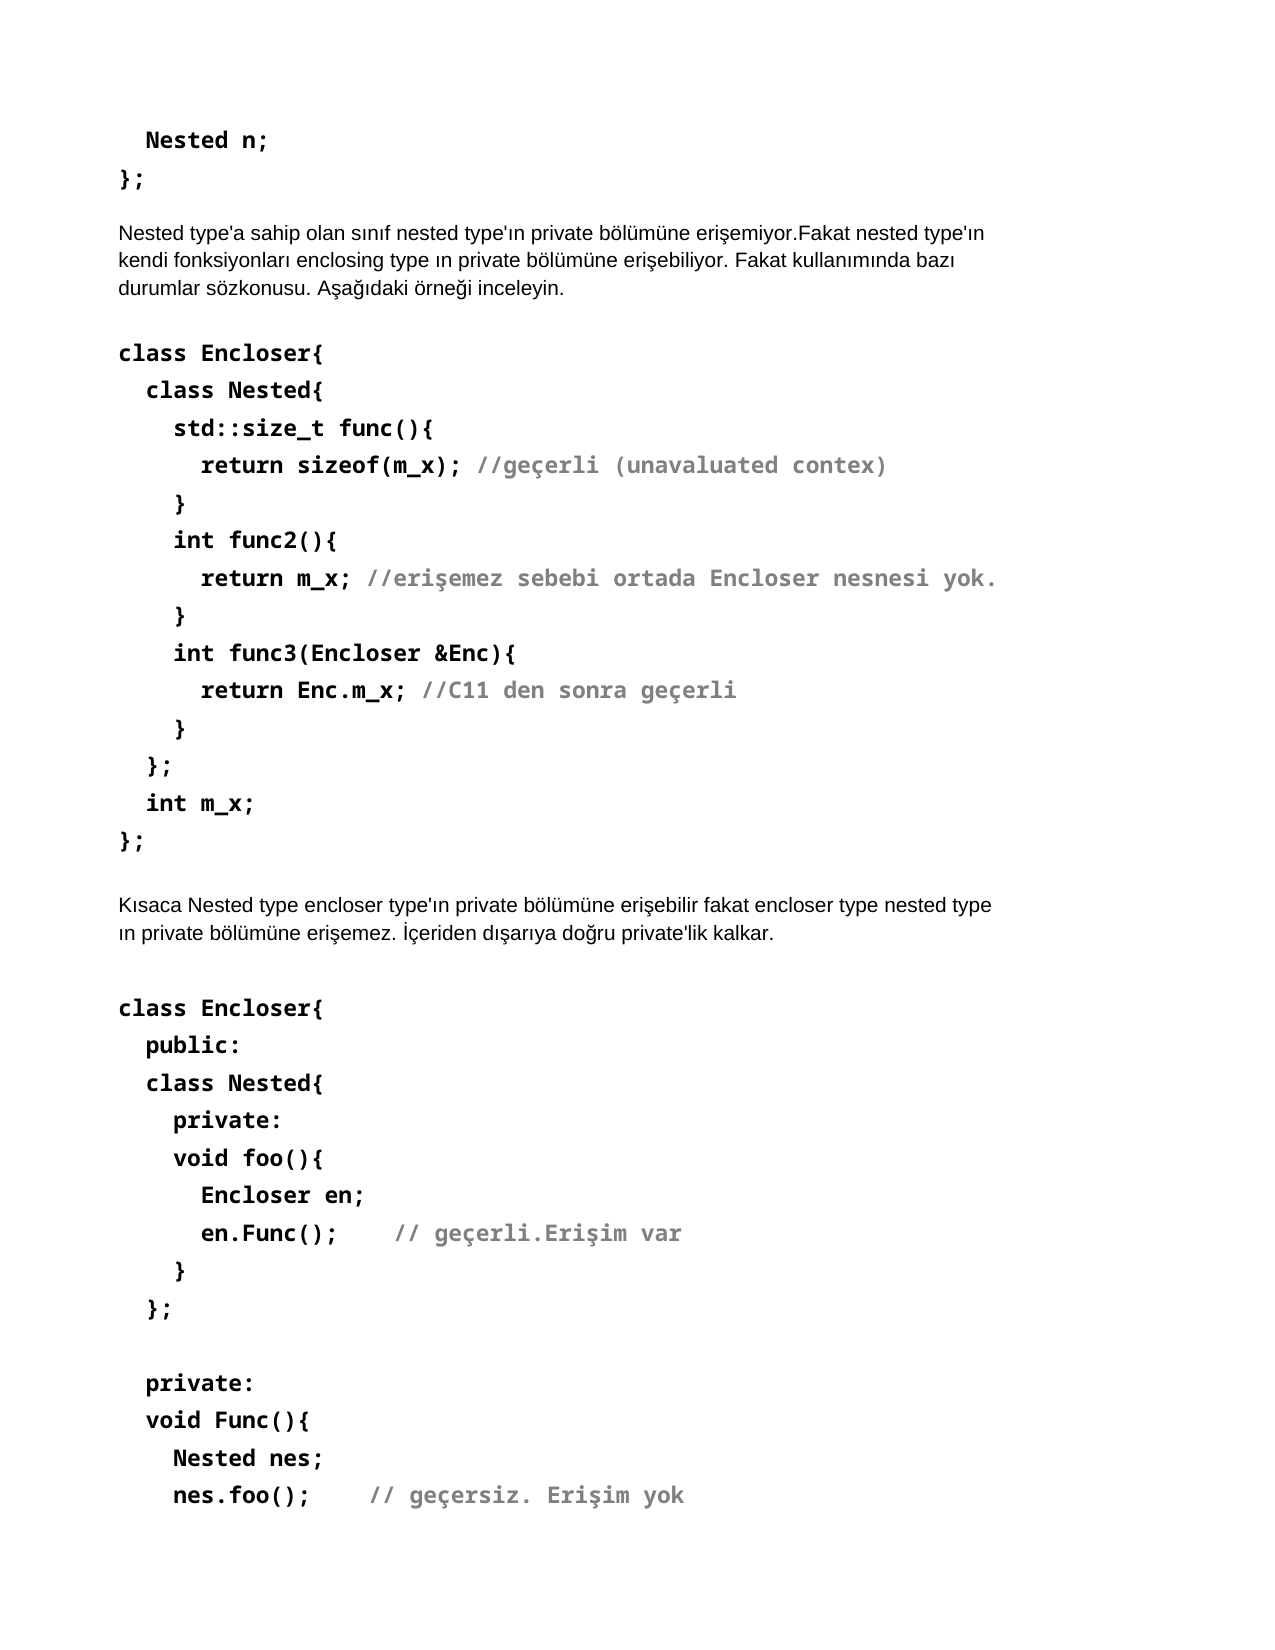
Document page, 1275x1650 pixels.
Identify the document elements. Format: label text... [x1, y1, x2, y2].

text Encloser en; [118, 1173, 1157, 1211]
text class Encloser{ [118, 331, 1157, 368]
text }; [118, 156, 1157, 193]
text Nested n; [118, 118, 1157, 156]
text class Encloser{ [118, 986, 1157, 1023]
text }; [118, 743, 1157, 781]
text kendi fonksiyonları enclosing type ın private bölümüne erişebiliyor. Fakat kullanımında bazı [118, 248, 1157, 272]
text class Nested{ [118, 368, 1157, 406]
text int func3(Encloser &Enc){ [118, 631, 1157, 668]
text return sizeof(m_x); //geçerli (unavaluated contex) [118, 443, 1157, 481]
text return m_x; //erişemez sebebi ortada Encloser nesnesi yok. [118, 556, 1157, 593]
text } [118, 1248, 1157, 1286]
text durumlar sözkonusu. Aşağıdaki örneği inceleyin. [118, 276, 1157, 299]
text }; [118, 1286, 1157, 1323]
text int m_x; [118, 781, 1157, 818]
text Nested type'a sahip olan sınıf nested type'ın private bölümüne erişemiyor.Fakat nested type'ın [118, 221, 1157, 244]
text class Nested{ [118, 1061, 1157, 1098]
text private: [118, 1361, 1157, 1398]
text Nested nes; [118, 1436, 1157, 1473]
text Kısaca Nested type encloser type'ın private bölümüne erişebilir fakat encloser type nested type [118, 893, 1157, 917]
text }; [118, 818, 1157, 856]
text en.Func(); // geçerli.Erişim var [118, 1211, 1157, 1248]
text public: [118, 1023, 1157, 1061]
text private: [118, 1098, 1157, 1136]
text int func2(){ [118, 518, 1157, 556]
text nes.foo(); // geçersiz. Erişim yok [118, 1473, 1157, 1511]
text return Enc.m_x; //C11 den sonra geçerli [118, 668, 1157, 706]
text } [118, 481, 1157, 518]
text void foo(){ [118, 1136, 1157, 1173]
text } [118, 706, 1157, 743]
text void Func(){ [118, 1398, 1157, 1436]
text ın private bölümüne erişemez. İçeriden dışarıya doğru private'lik kalkar. [118, 921, 1157, 944]
text } [118, 593, 1157, 631]
text std::size_t func(){ [118, 406, 1157, 443]
